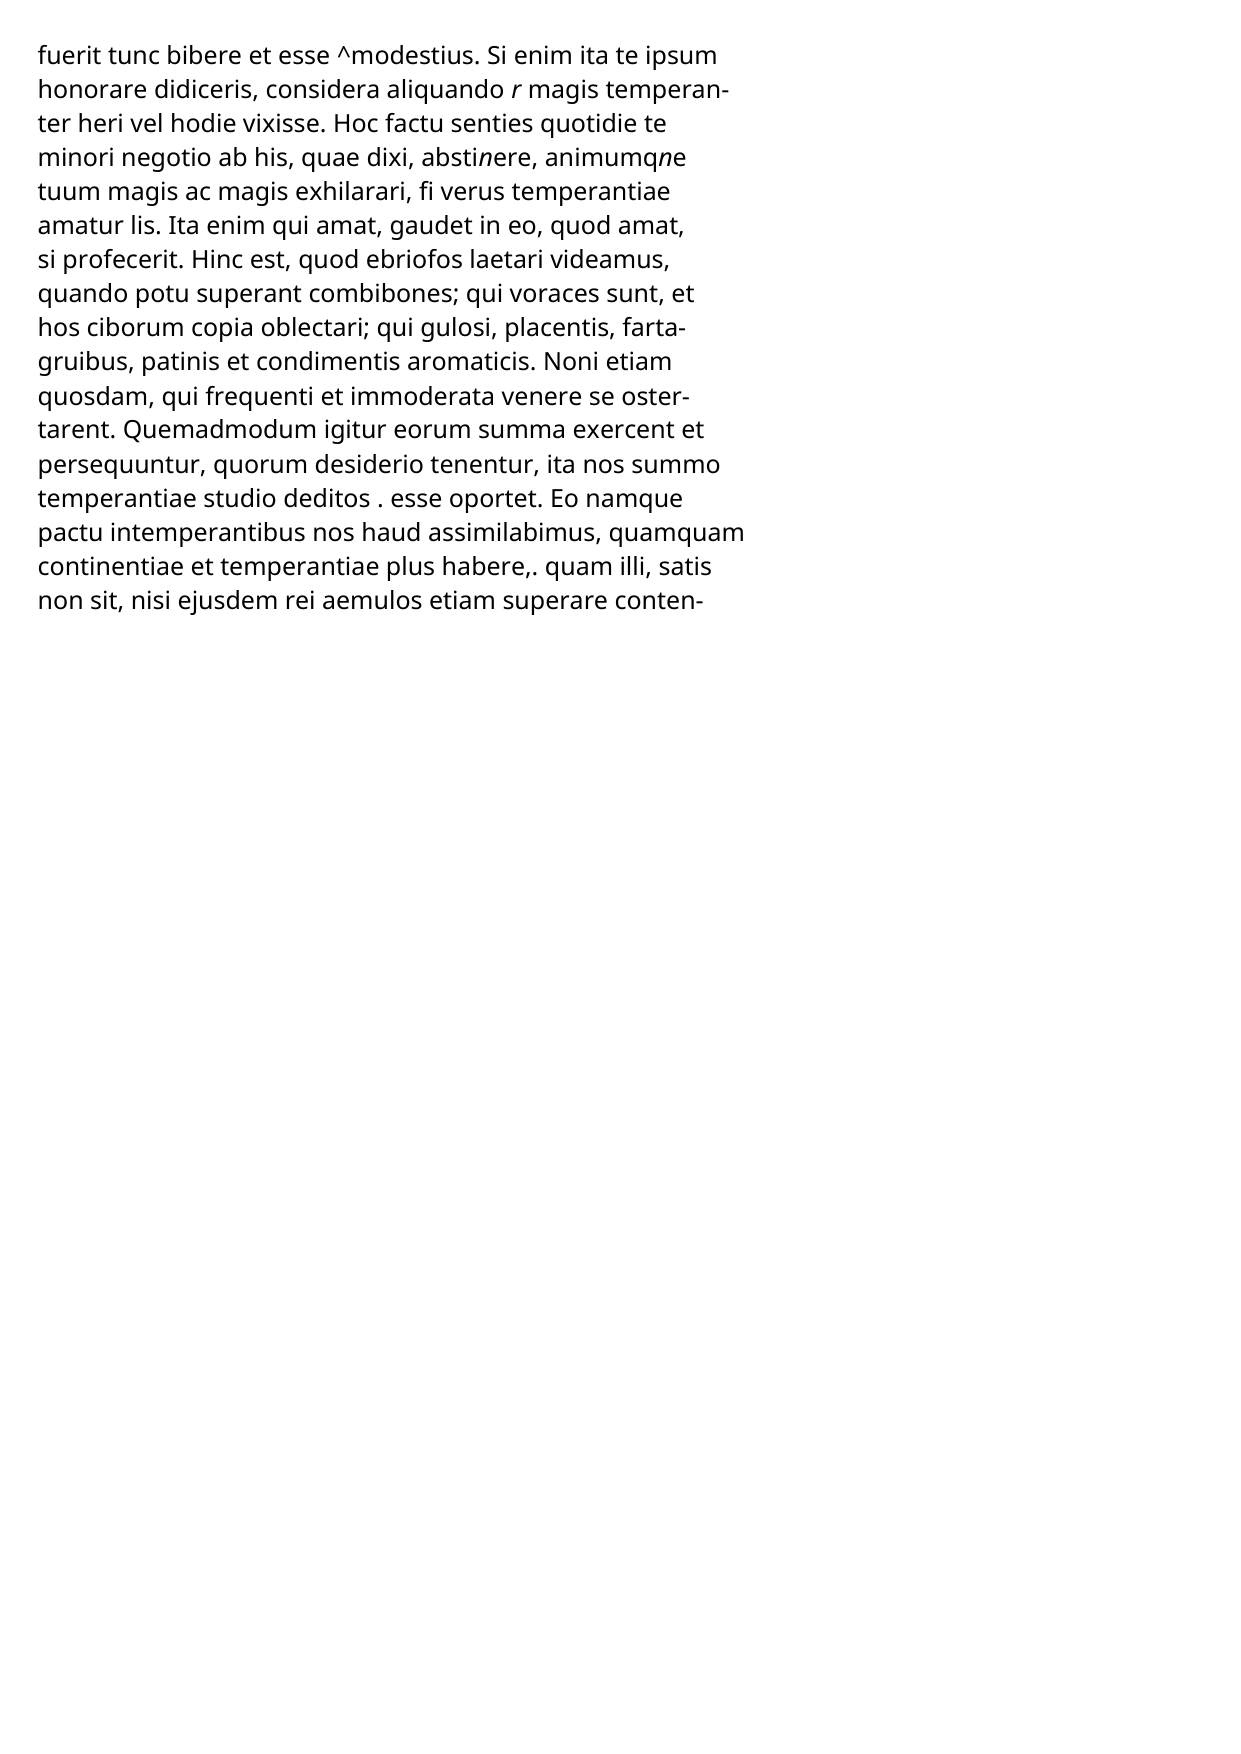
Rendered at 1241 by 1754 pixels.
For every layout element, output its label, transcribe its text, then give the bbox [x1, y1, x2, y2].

text fuerit tunc bibere et esse ^modestius. Si enim ita te ipsum honorare didiceris, considera aliquando r magis temperan- ter heri vel hodie vixisse. Hoc factu senties quotidie te minori negotio ab his, quae dixi, abstinere, animumqne tuum magis ac magis exhilarari, fi verus temperantiae amatur lis. Ita enim qui amat, gaudet in eo, quod amat, si profecerit. Hinc est, quod ebriofos laetari videamus, quando potu superant combibones; qui voraces sunt, et hos ciborum copia oblectari; qui gulosi, placentis, farta- gruibus, patinis et condimentis aromaticis. Noni etiam quosdam, qui frequenti et immoderata venere se oster- tarent. Quemadmodum igitur eorum summa exercent et persequuntur, quorum desiderio tenentur, ita nos summo temperantiae studio deditos . esse oportet. Eo namque pactu intemperantibus nos haud assimilabimus, quamquam continentiae et temperantiae plus habere,. quam illi, satis non sit, nisi ejusdem rei aemulos etiam superare conten- [37, 37, 1203, 617]
